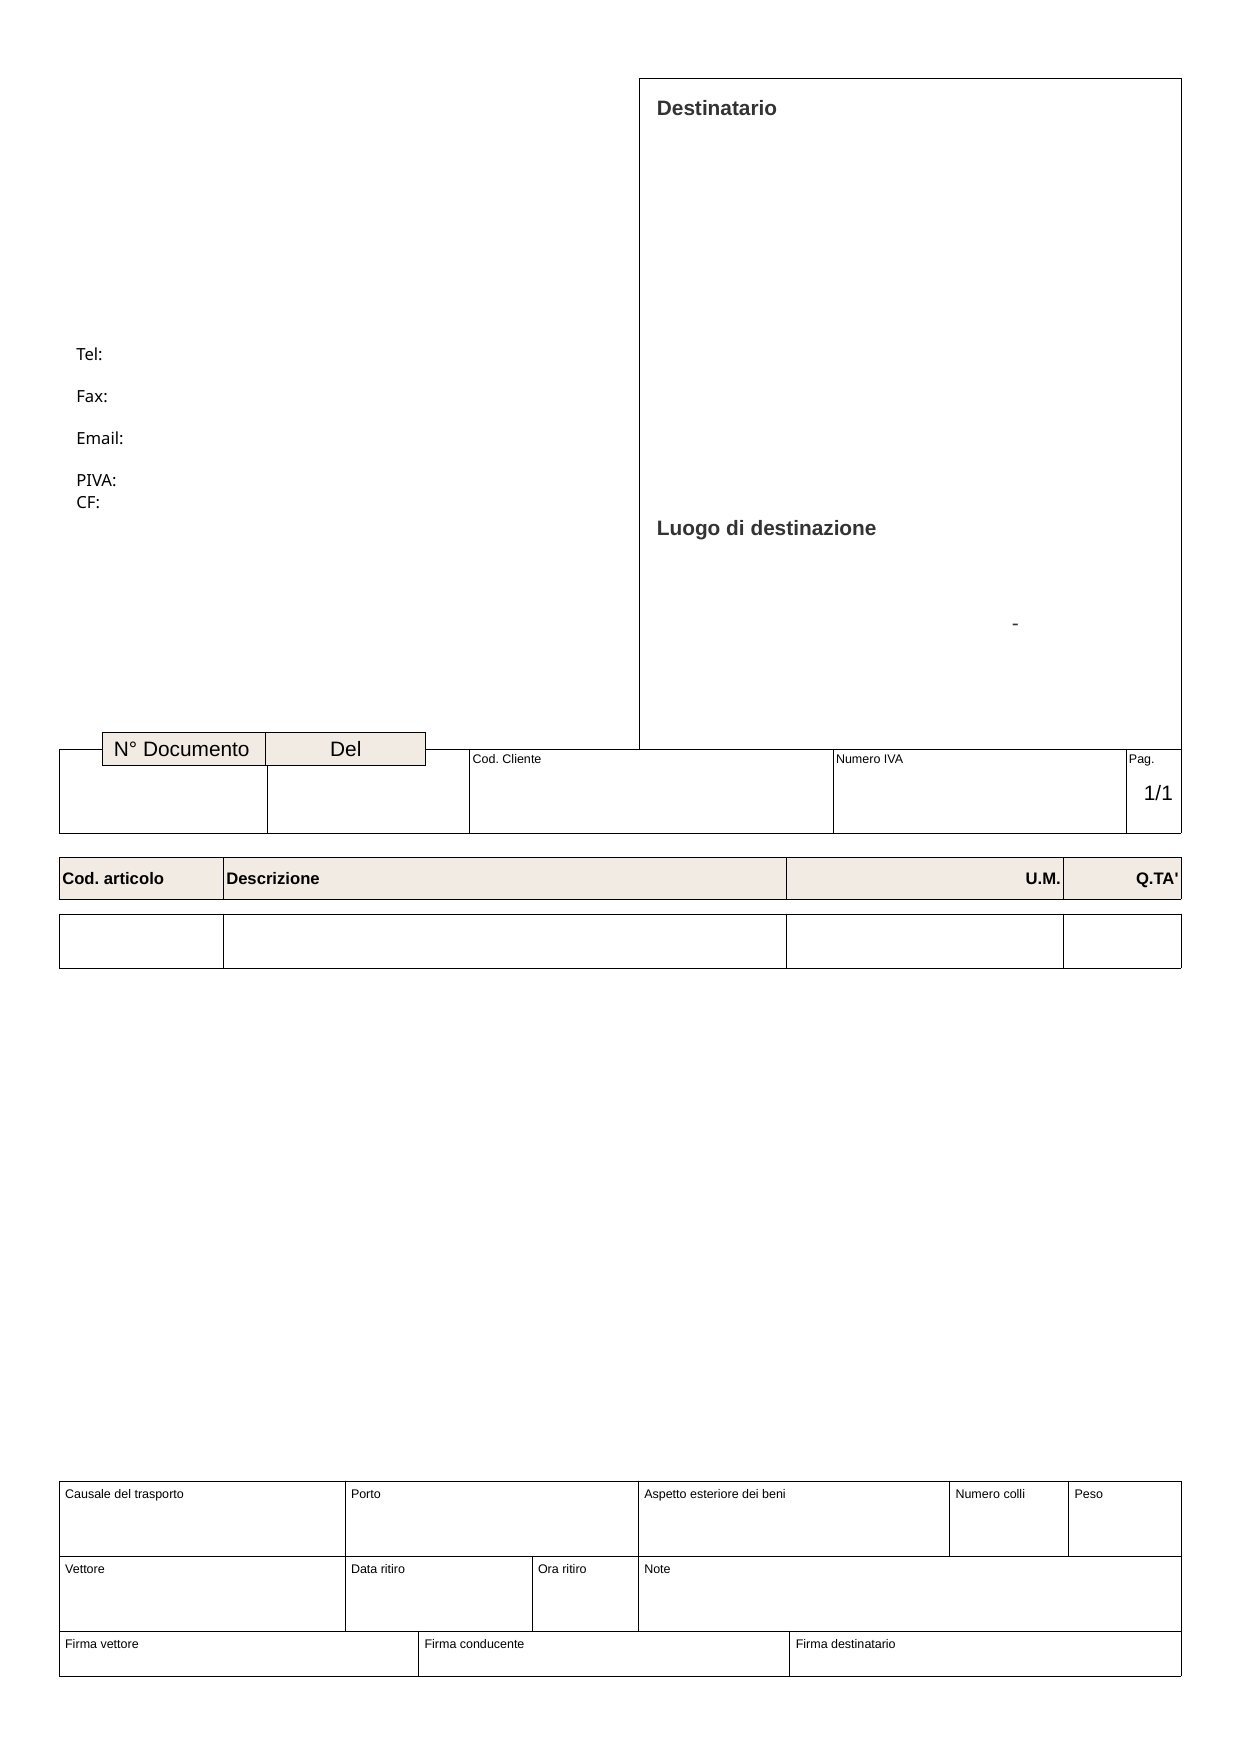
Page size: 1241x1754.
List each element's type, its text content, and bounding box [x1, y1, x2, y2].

table_header Q.TA' [1064, 858, 1181, 899]
table_header <line.product_uom.name or ''> [787, 915, 1063, 968]
table_cell <for each="line in o.move_lines"> </for> [59, 900, 1181, 914]
table_header <line.product_id.code or ''> [60, 915, 223, 968]
table_header Cod. articolo [60, 858, 223, 899]
table_header U.M. [787, 858, 1063, 899]
table_header Descrizione [224, 858, 786, 899]
table_header <line.product_qty or ''> [1064, 915, 1181, 968]
table_header <line.product_id.name or line.name or '' > [224, 915, 786, 968]
table_cell <for each="line in o.move_lines"> </for> [59, 969, 1181, 983]
